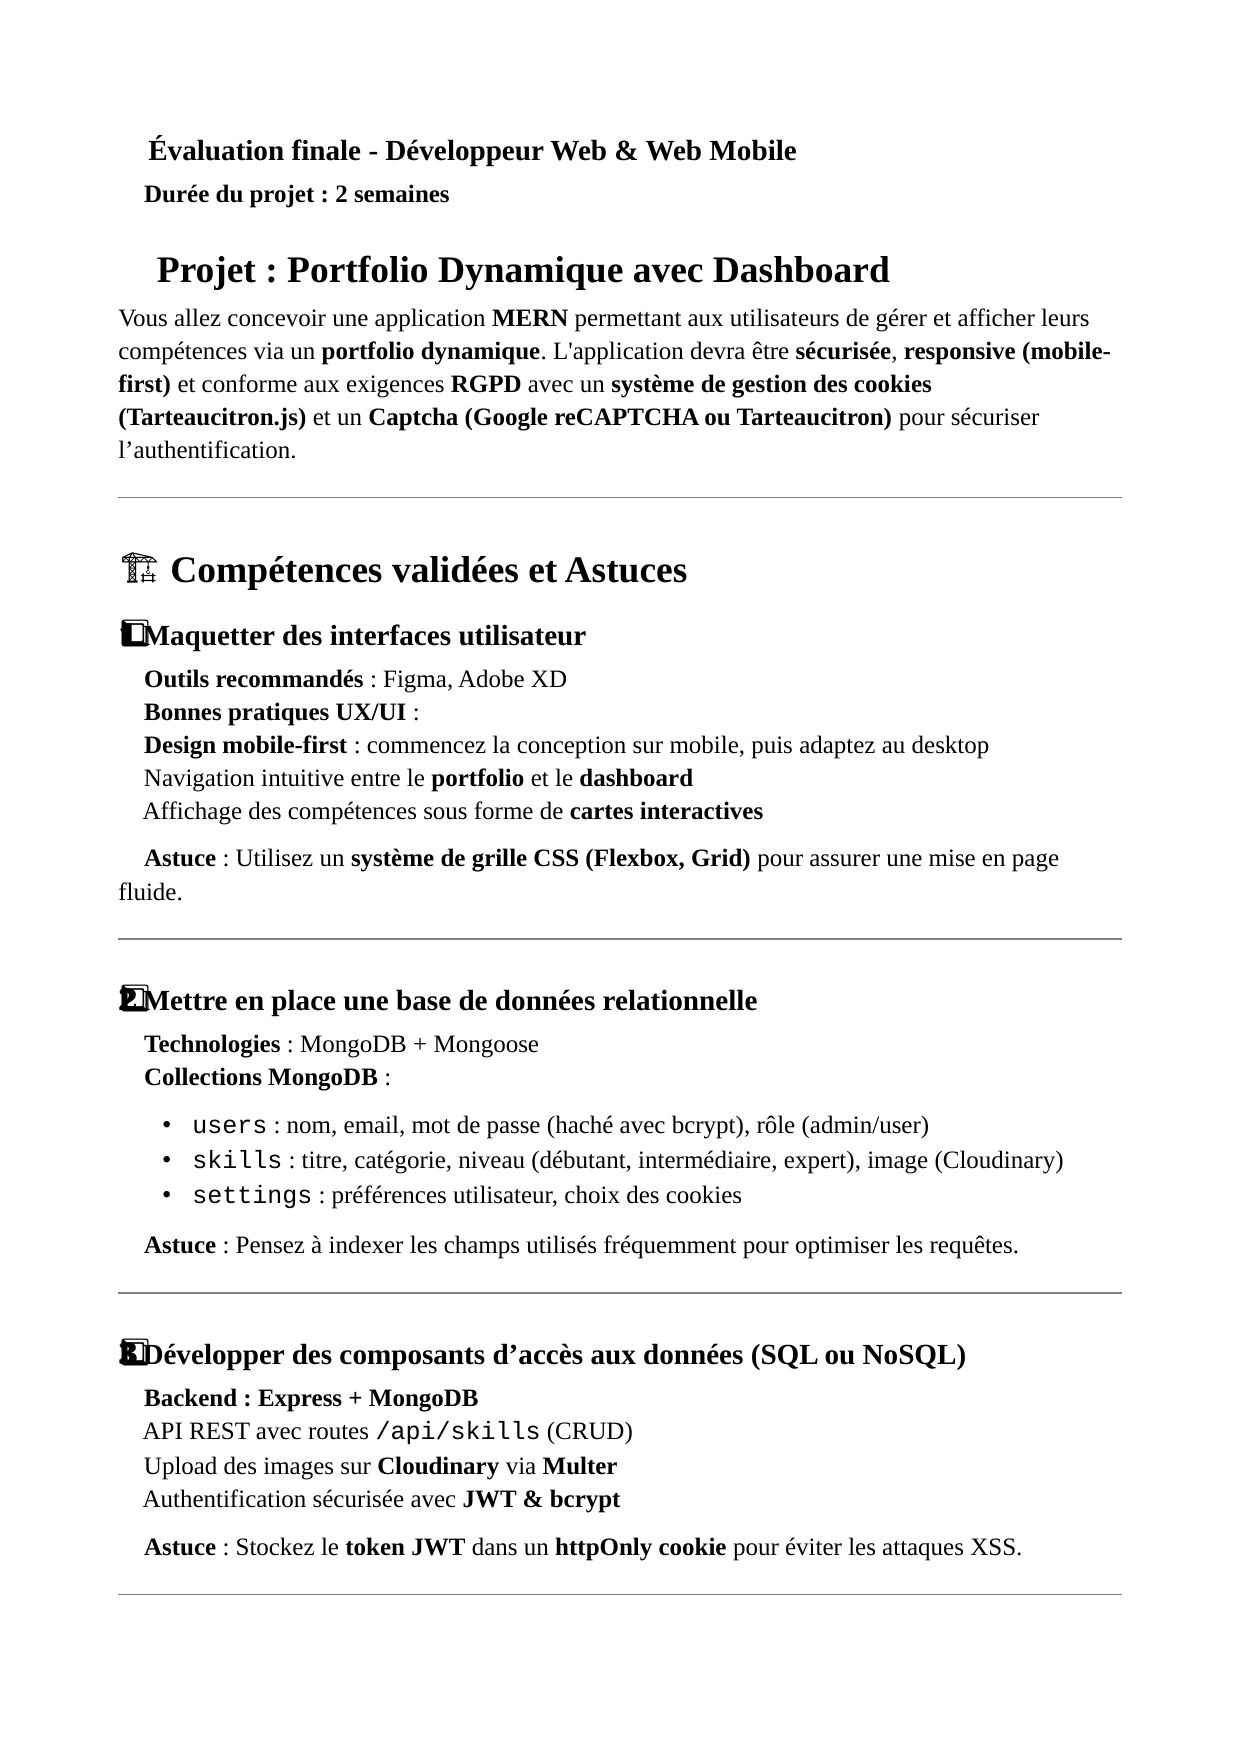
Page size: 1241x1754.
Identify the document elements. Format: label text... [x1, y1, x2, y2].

subtitle 3️⃣ Développer des composants d’accès aux données (SQL ou NoSQL) [118, 1337, 1122, 1371]
subtitle 🏗 Compétences validées et Astuces [118, 548, 1122, 591]
text 📅 Durée du projet : 2 semaines [118, 179, 1122, 207]
text 📌 Outils recommandés : Figma, Adobe XD 📌 Bonnes pratiques UX/UI : ✅ Design mobile-first : commencez la conception sur mobile, puis adaptez au desktop ✅ Navigation intuitive entre le portfolio et le dashboard ✅ Affichage des compétences sous forme de cartes interactives [118, 664, 1122, 825]
text Vous allez concevoir une application MERN permettant aux utilisateurs de gérer et afficher leurs compétences via un portfolio dynamique. L'application devra être sécurisée, responsive (mobile-first) et conforme aux exigences RGPD avec un système de gestion des cookies (Tarteaucitron.js) et un Captcha (Google reCAPTCHA ou Tarteaucitron) pour sécuriser l’authentification. [118, 303, 1122, 464]
text 💡 Astuce : Pensez à indexer les champs utilisés fréquemment pour optimiser les requêtes. [118, 1231, 1122, 1259]
list users : nom, email, mot de passe (haché avec bcrypt), rôle (admin/user) [162, 1110, 1122, 1141]
subtitle 🎯 Projet : Portfolio Dynamique avec Dashboard [118, 247, 1122, 290]
text 📌 Backend : Express + MongoDB ✅ API REST avec routes /api/skills (CRUD) ✅ Upload des images sur Cloudinary via Multer ✅ Authentification sécurisée avec JWT & bcrypt [118, 1383, 1122, 1513]
text 💡 Astuce : Utilisez un système de grille CSS (Flexbox, Grid) pour assurer une mise en page fluide. [118, 843, 1122, 905]
subtitle 2️⃣ Mettre en place une base de données relationnelle [118, 983, 1122, 1017]
subtitle 1️⃣ Maquetter des interfaces utilisateur [118, 618, 1122, 651]
list skills : titre, catégorie, niveau (débutant, intermédiaire, expert), image (Cloudinary) [162, 1145, 1122, 1176]
list settings : préférences utilisateur, choix des cookies [162, 1181, 1122, 1211]
subtitle 🚀 Évaluation finale - Développeur Web & Web Mobile [118, 133, 1122, 166]
text 📌 Technologies : MongoDB + Mongoose 📌 Collections MongoDB : [118, 1029, 1122, 1091]
text 💡 Astuce : Stockez le token JWT dans un httpOnly cookie pour éviter les attaques XSS. [118, 1532, 1122, 1561]
